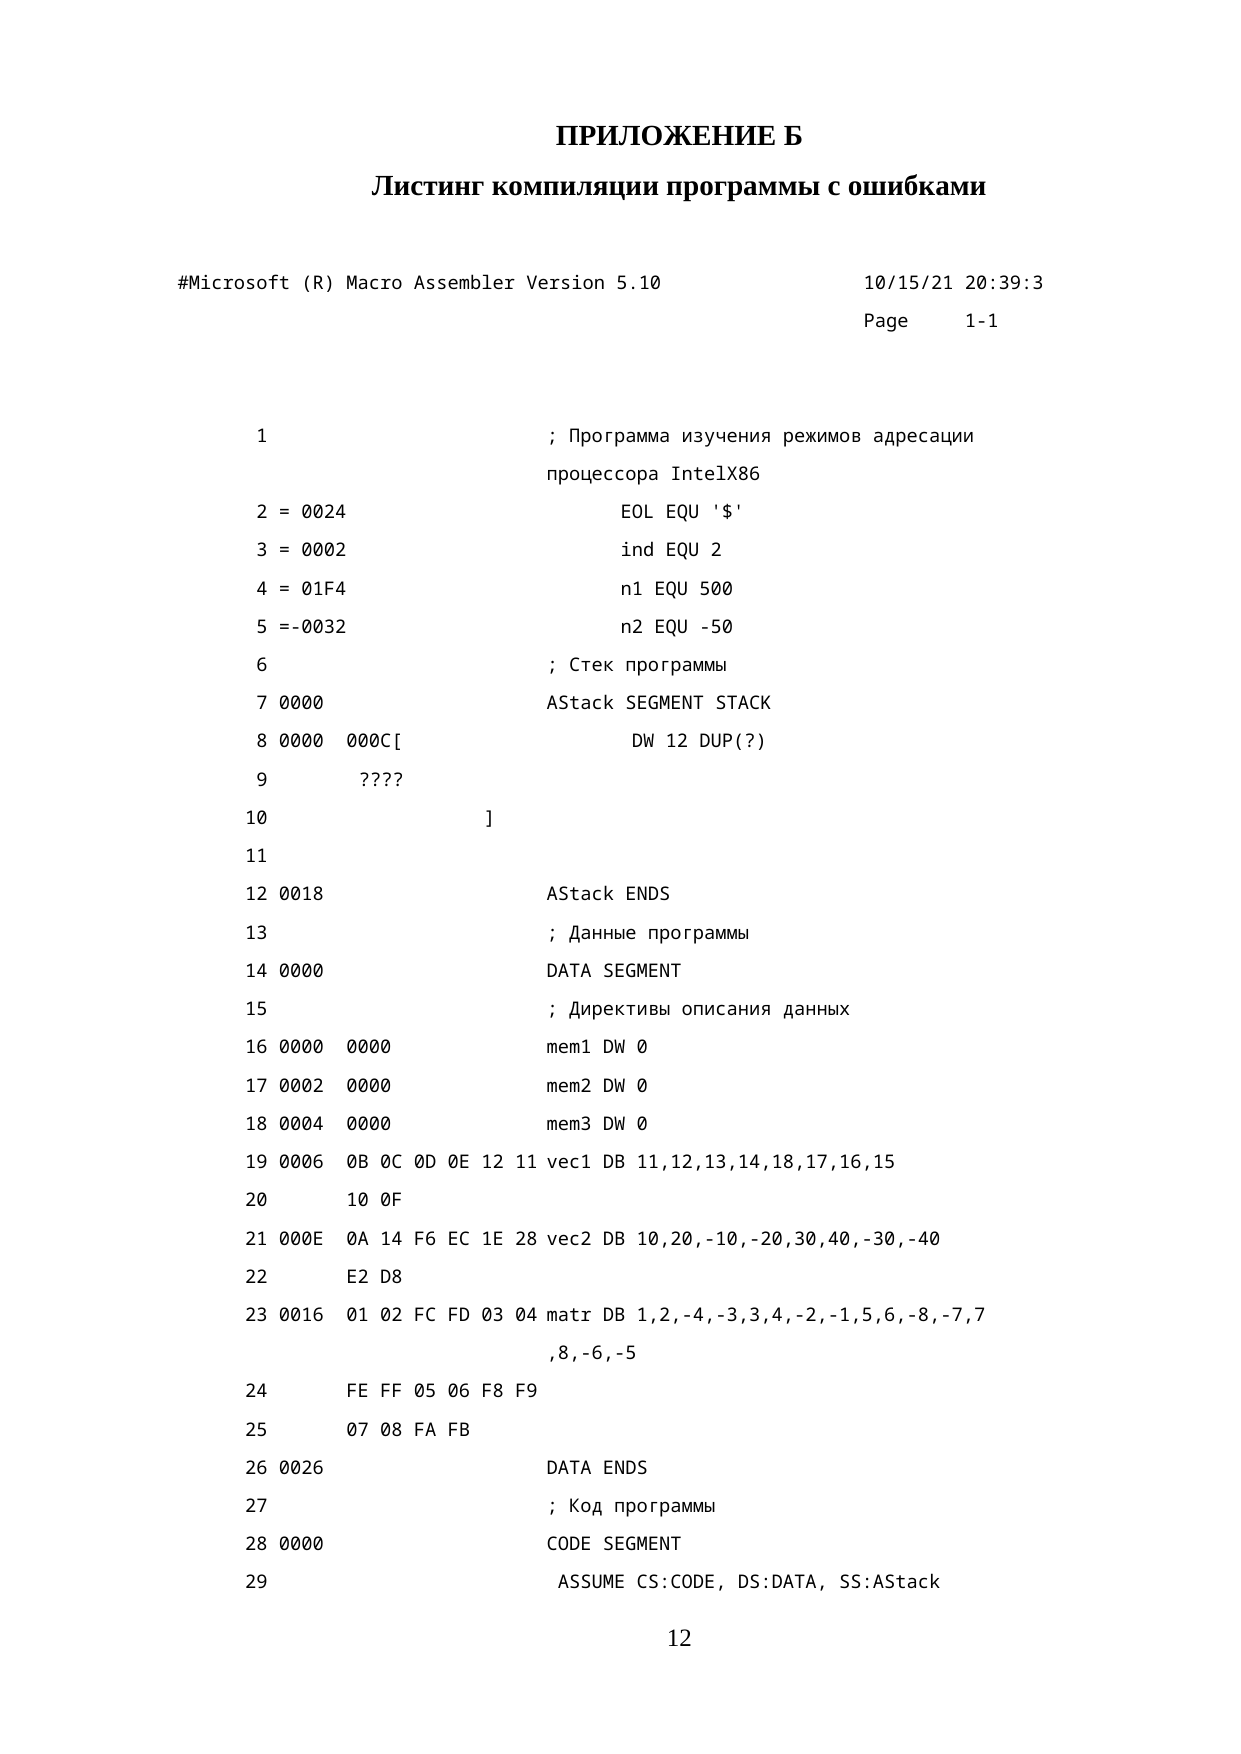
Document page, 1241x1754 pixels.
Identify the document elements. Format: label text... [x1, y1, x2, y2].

text 20 10 0F [177, 1187, 1181, 1212]
text Page 1-1 [177, 307, 1181, 333]
text 3 = 0002 ind EQU 2 [177, 537, 1181, 562]
text 6 ; Стек программы [177, 651, 1181, 677]
text ПРИЛОЖЕНИЕ Б [177, 118, 1181, 152]
text процессора IntelX86 [177, 460, 1181, 486]
text 23 0016 01 02 FC FD 03 04 matr DB 1,2,-4,-3,3,4,-2,-1,5,6,-8,-7,7 [177, 1301, 1181, 1327]
text 22 E2 D8 [177, 1263, 1181, 1288]
text 9 ???? [177, 766, 1181, 792]
text 25 07 08 FA FB [177, 1416, 1181, 1441]
text 24 FE FF 05 06 F8 F9 [177, 1378, 1181, 1403]
text 18 0004 0000 mem3 DW 0 [177, 1110, 1181, 1136]
text 17 0002 0000 mem2 DW 0 [177, 1072, 1181, 1097]
text 10 ] [177, 804, 1181, 830]
text 28 0000 CODE SEGMENT [177, 1531, 1181, 1556]
text 7 0000 AStack SEGMENT STACK [177, 689, 1181, 715]
text 26 0026 DATA ENDS [177, 1454, 1181, 1480]
text 11 [177, 842, 1181, 868]
text Листинг компиляции программы с ошибками [177, 168, 1181, 202]
text 13 ; Данные программы [177, 919, 1181, 944]
text 21 000E 0A 14 F6 EC 1E 28 vec2 DB 10,20,-10,-20,30,40,-30,-40 [177, 1225, 1181, 1250]
text 4 = 01F4 n1 EQU 500 [177, 575, 1181, 600]
text 16 0000 0000 mem1 DW 0 [177, 1034, 1181, 1059]
text 12 0018 AStack ENDS [177, 881, 1181, 906]
text 27 ; Код программы [177, 1492, 1181, 1518]
text 1 ; Программа изучения режимов адресации [177, 422, 1181, 447]
text 5 =-0032 n2 EQU -50 [177, 613, 1181, 639]
text 19 0006 0B 0C 0D 0E 12 11 vec1 DB 11,12,13,14,18,17,16,15 [177, 1148, 1181, 1174]
text #Microsoft (R) Macro Assembler Version 5.10 10/15/21 20:39:3 [177, 269, 1181, 294]
text ,8,-6,-5 [177, 1339, 1181, 1365]
text 14 0000 DATA SEGMENT [177, 957, 1181, 983]
text 8 0000 000C[ DW 12 DUP(?) [177, 728, 1181, 753]
text 2 = 0024 EOL EQU '$' [177, 498, 1181, 524]
text 15 ; Директивы описания данных [177, 995, 1181, 1021]
text 29 ASSUME CS:CODE, DS:DATA, SS:AStack [177, 1569, 1181, 1594]
